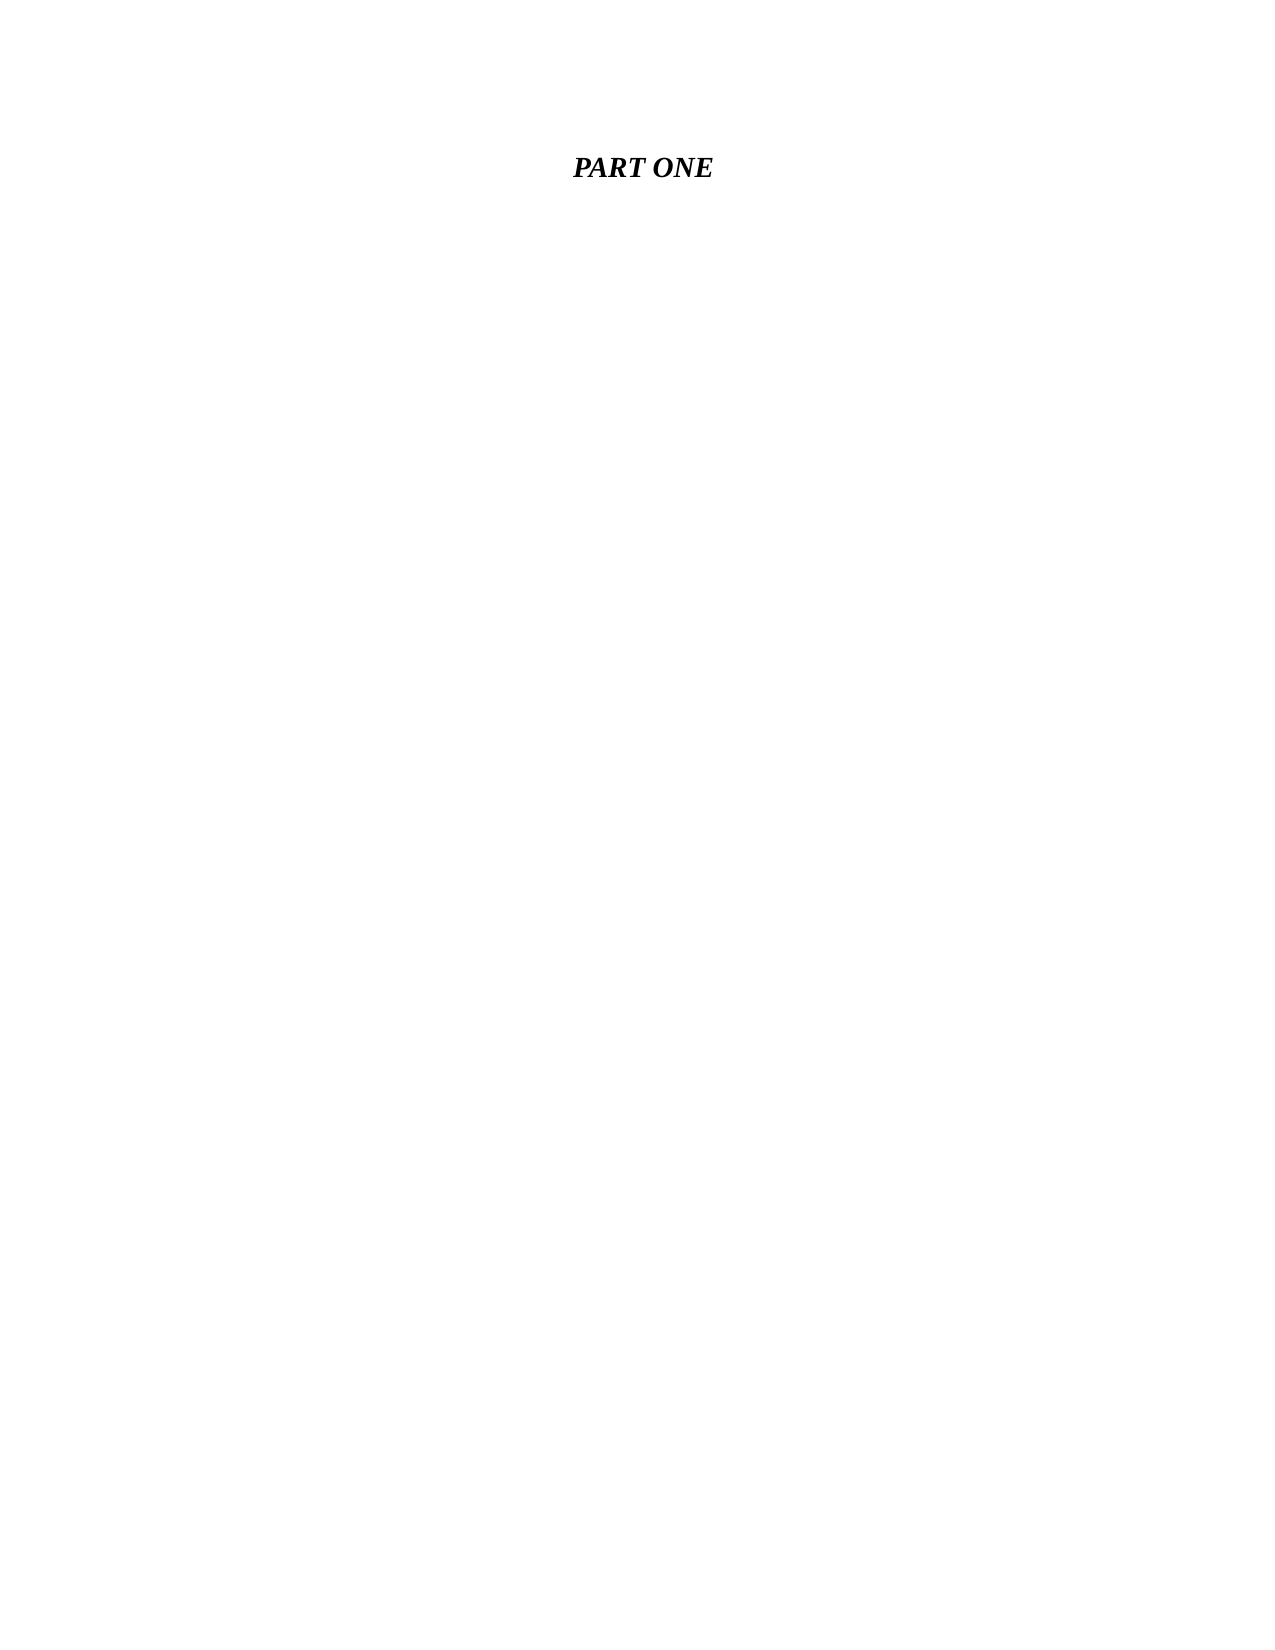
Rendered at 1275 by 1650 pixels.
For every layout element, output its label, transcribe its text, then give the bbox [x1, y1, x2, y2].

subtitle PART ONE [150, 150, 1125, 183]
